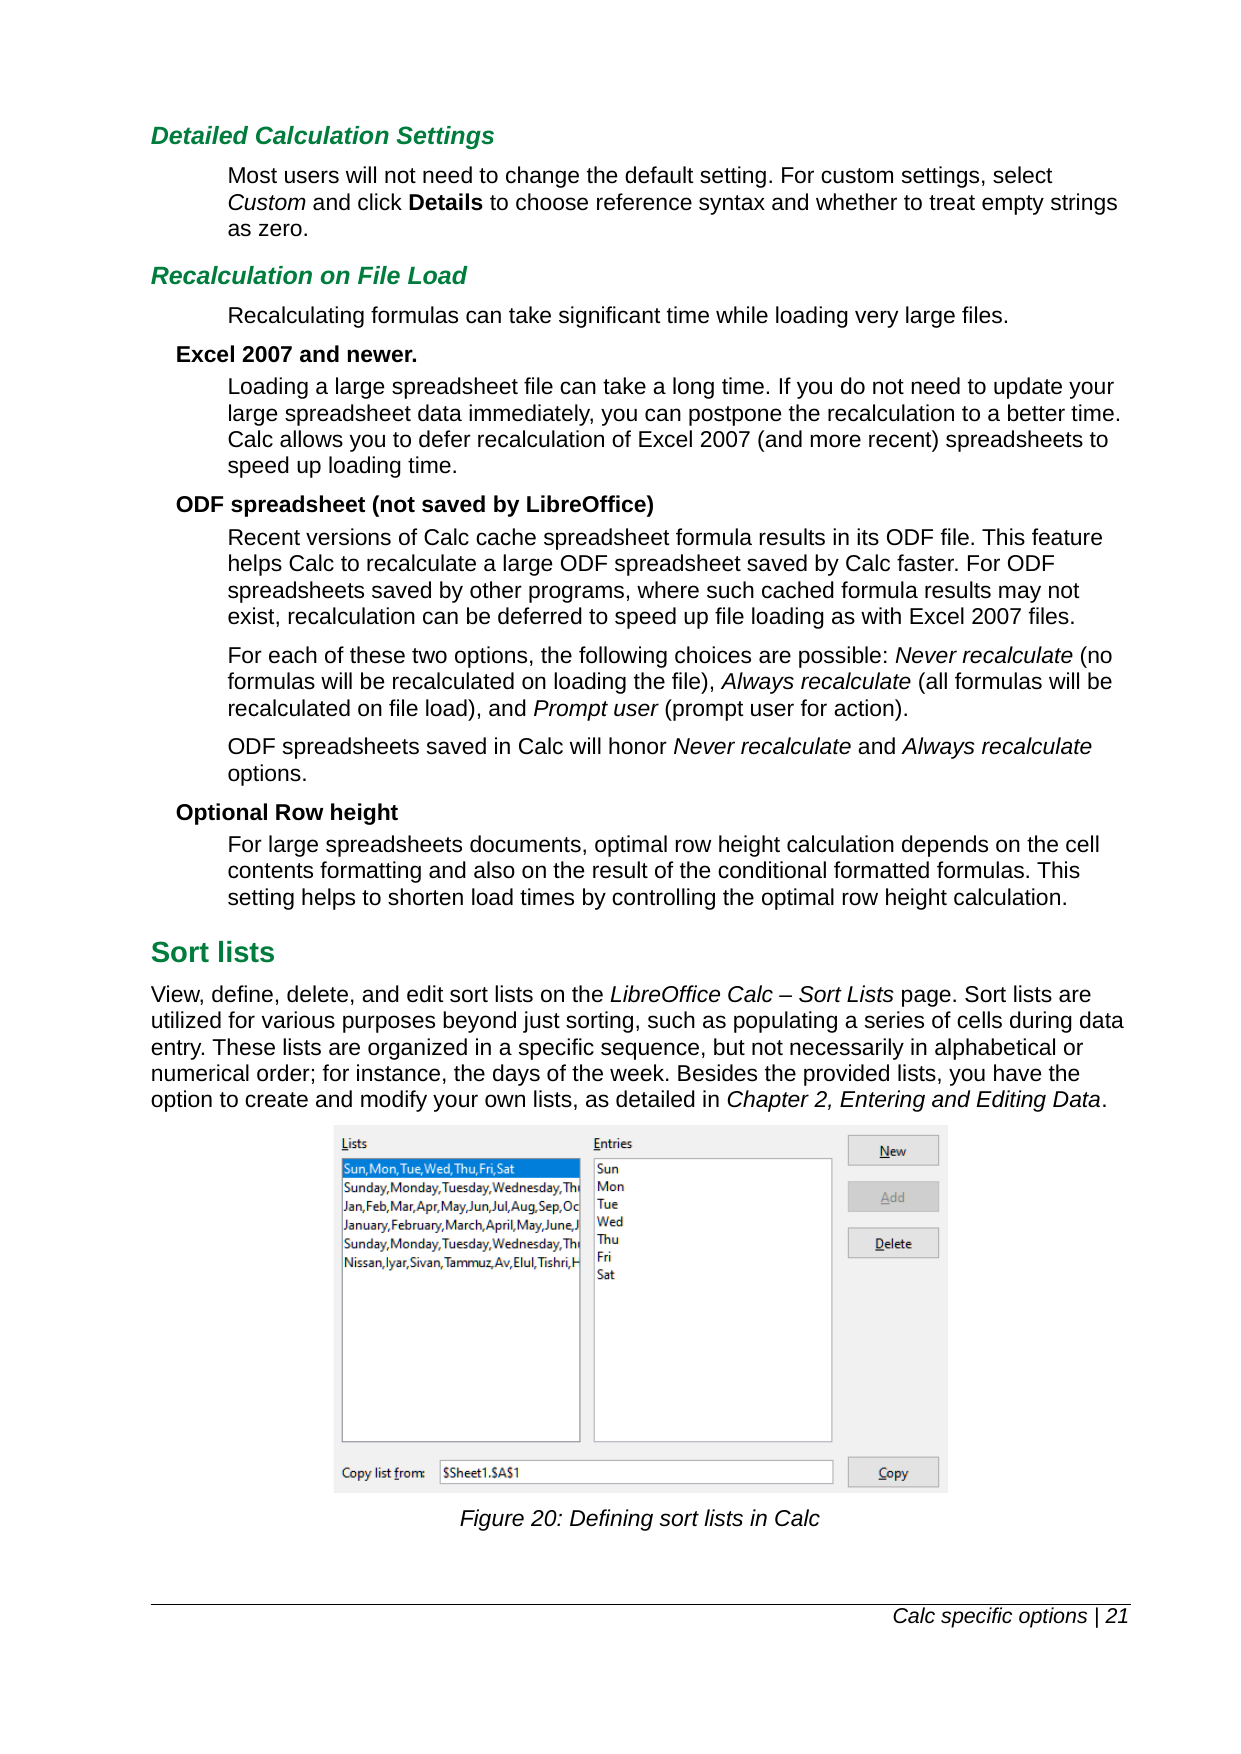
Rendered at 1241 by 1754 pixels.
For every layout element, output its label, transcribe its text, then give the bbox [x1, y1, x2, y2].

text ODF spreadsheets saved in Calc will honor Never recalculate and Always recalculate options. [227, 733, 1131, 786]
subtitle Recalculation on File Load [151, 261, 1131, 289]
text Recent versions of Calc cache spreadsheet formula results in its ODF file. This feature helps Calc to recalculate a large ODF spreadsheet saved by Calc faster. For ODF spreadsheets saved by other programs, where such cached formula results may not exist, recalculation can be deferred to speed up file loading as with Excel 2007 files. [227, 524, 1131, 629]
text Most users will not need to change the default setting. For custom settings, select Custom and click Details to choose reference syntax and whether to treat empty strings as zero. [227, 162, 1131, 241]
text For large spreadsheets documents, optimal row height calculation depends on the cell contents formatting and also on the result of the conditional formatted formulas. This setting helps to shorten load times by controlling the optimal row height calculation. [227, 831, 1131, 910]
text ODF spreadsheet (not saved by LibreOffice) [176, 491, 1131, 518]
subtitle Detailed Calculation Settings [151, 121, 1131, 150]
subtitle Sort lists [151, 935, 1131, 968]
text Recalculating formulas can take significant time while loading very large files. [227, 302, 1131, 328]
text Optional Row height [176, 798, 1131, 825]
text Loading a large spreadsheet file can take a long time. If you do not need to update your large spreadsheet data immediately, you can postpone the recalculation to a better time. Calc allows you to defer recalculation of Excel 2007 (and more recent) spreadsheets to speed up loading time. [227, 373, 1131, 479]
picture [333, 1125, 948, 1493]
text View, define, delete, and edit sort lists on the LibreOffice Calc – Sort Lists page. Sort lists are utilized for various purposes beyond just sorting, such as populating a series of cells during data entry. These lists are organized in a specific sequence, but not necessarily in alphabetical or numerical order; for instance, the days of the week. Besides the provided lists, you have the option to create and modify your own lists, as detailed in Chapter 2, Entering and Editing Data. [151, 981, 1131, 1113]
text Excel 2007 and newer. [176, 341, 1131, 367]
text Figure 20: Defining sort lists in Calc [334, 1505, 948, 1531]
text For each of these two options, the following choices are possible: Never recalculate (no formulas will be recalculated on loading the file), Always recalculate (all formulas will be recalculated on file load), and Prompt user (prompt user for action). [227, 642, 1131, 721]
